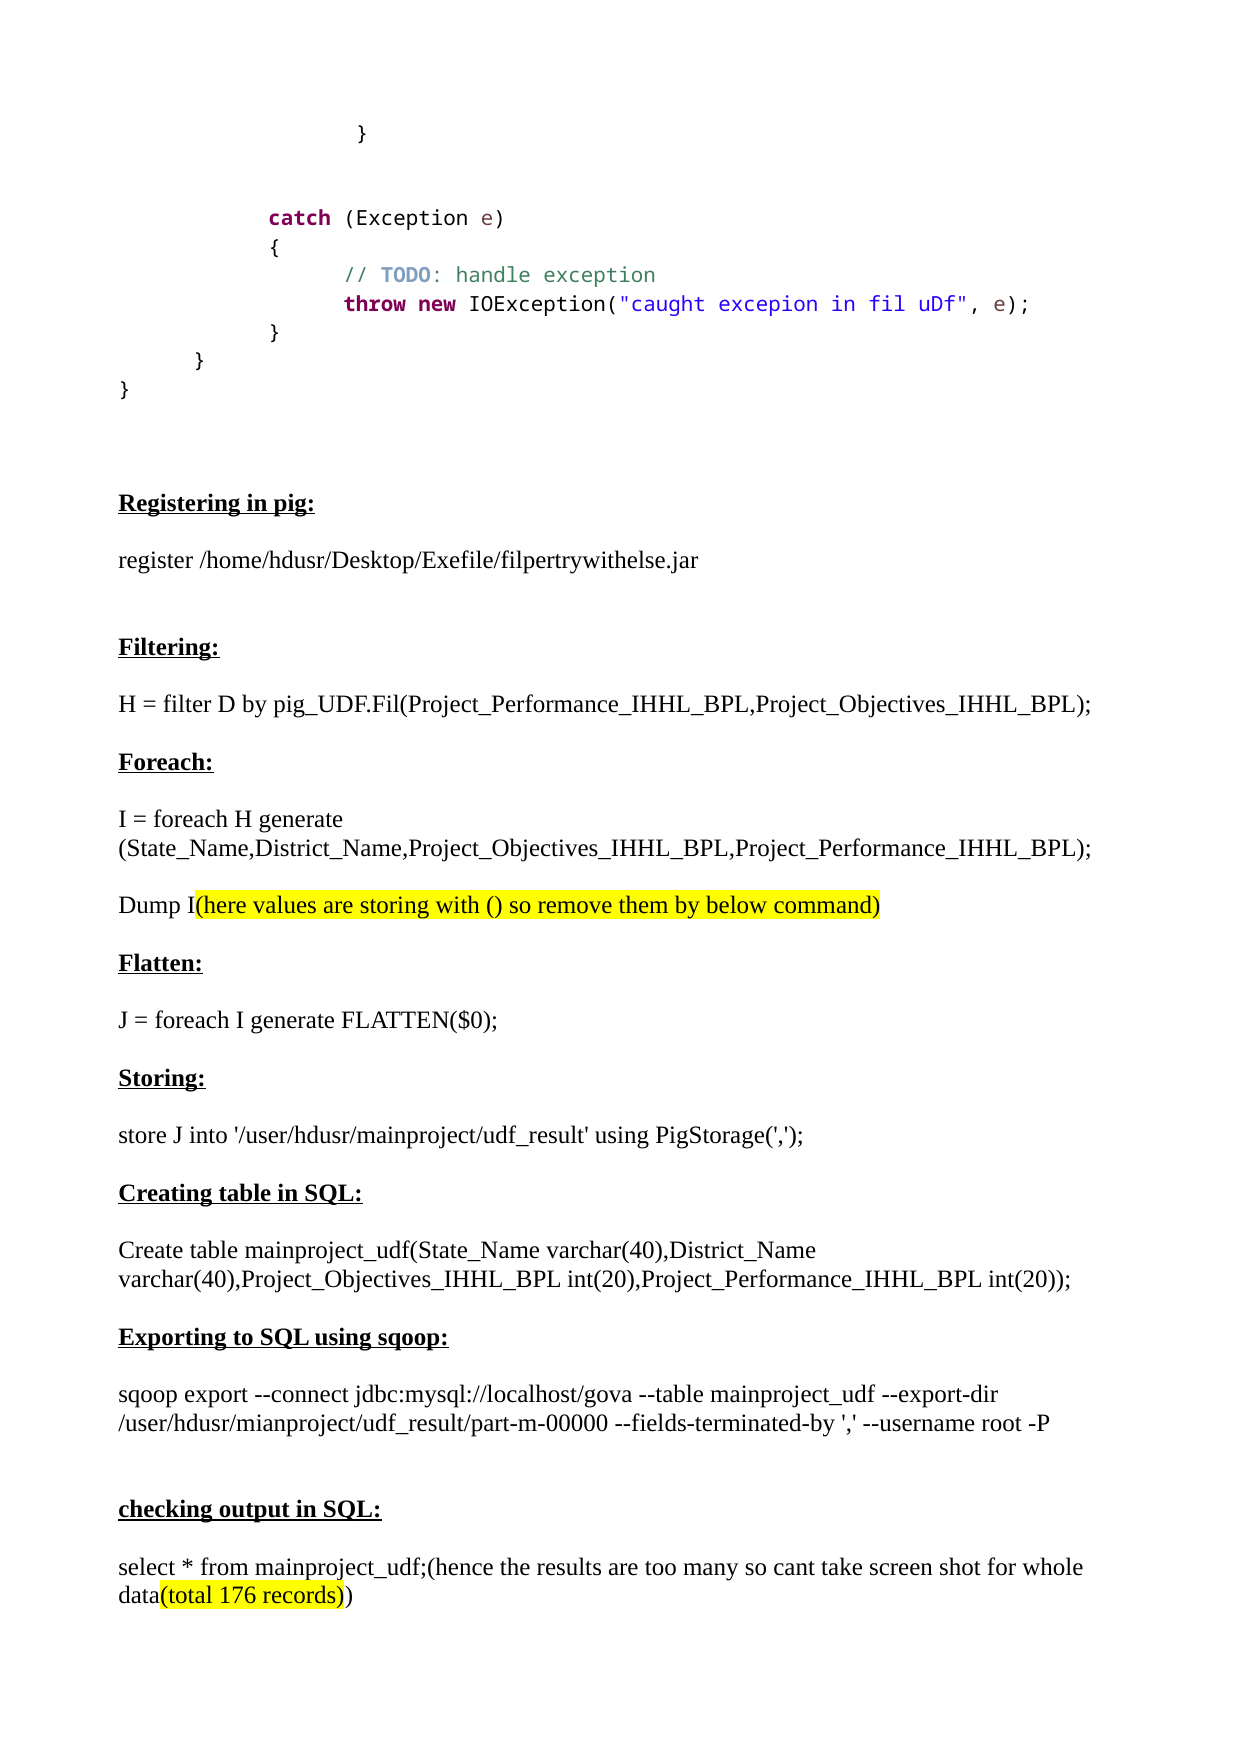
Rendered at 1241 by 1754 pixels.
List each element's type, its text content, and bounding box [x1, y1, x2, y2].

text } [118, 118, 1122, 147]
text Filtering: [118, 632, 1122, 660]
text // TODO: handle exception [118, 260, 1122, 289]
text Foreach: [118, 747, 1122, 775]
text register /home/hdusr/Desktop/Exefile/filpertrywithelse.jar [118, 545, 1122, 574]
text Creating table in SQL: [118, 1178, 1122, 1207]
text Create table mainproject_udf(State_Name varchar(40),District_Name varchar(40),Project_Objectives_IHHL_BPL int(20),Project_Performance_IHHL_BPL int(20)); [118, 1235, 1122, 1293]
text H = filter D by pig_UDF.Fil(Project_Performance_IHHL_BPL,Project_Objectives_IHHL_BPL); [118, 689, 1122, 718]
text J = foreach I generate FLATTEN($0); [118, 1005, 1122, 1034]
text } [118, 374, 1122, 402]
text } [118, 317, 1122, 346]
text } [118, 346, 1122, 374]
text { [118, 232, 1122, 260]
text Dump I(here values are storing with () so remove them by below command) [118, 890, 1122, 919]
text select * from mainproject_udf;(hence the results are too many so cant take screen shot for whole data(total 176 records)) [118, 1552, 1122, 1609]
text Flatten: [118, 948, 1122, 977]
text Registering in pig: [118, 488, 1122, 517]
text throw new IOException("caught excepion in fil uDf", e); [118, 289, 1122, 317]
text sqoop export --connect jdbc:mysql://localhost/gova --table mainproject_udf --export-dir /user/hdusr/mianproject/udf_result/part-m-00000 --fields-terminated-by ',' --username root -P [118, 1379, 1122, 1437]
text Exporting to SQL using sqoop: [118, 1322, 1122, 1350]
text store J into '/user/hdusr/mainproject/udf_result' using PigStorage(','); [118, 1120, 1122, 1149]
text checking output in SQL: [118, 1494, 1122, 1523]
text catch (Exception e) [118, 203, 1122, 232]
text I = foreach H generate (State_Name,District_Name,Project_Objectives_IHHL_BPL,Project_Performance_IHHL_BPL); [118, 804, 1122, 862]
text Storing: [118, 1063, 1122, 1092]
